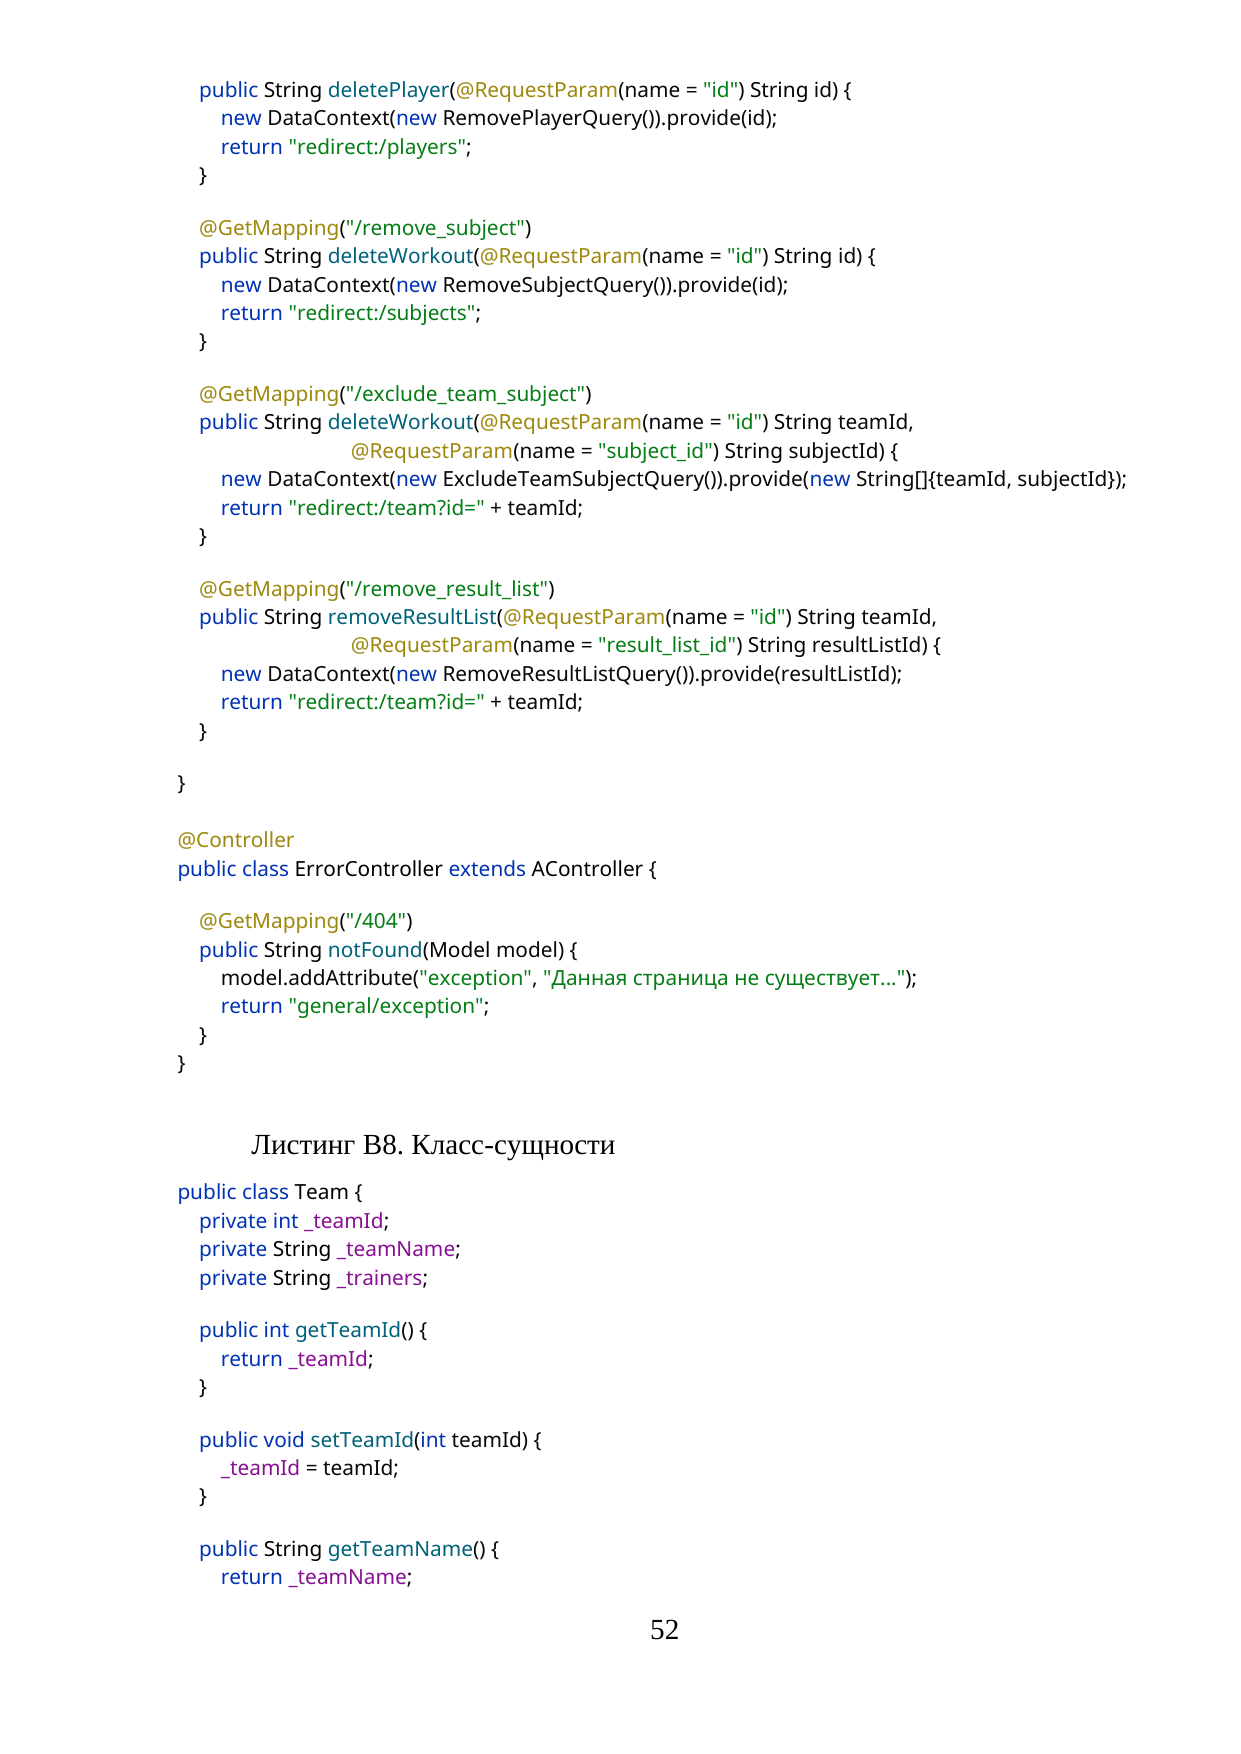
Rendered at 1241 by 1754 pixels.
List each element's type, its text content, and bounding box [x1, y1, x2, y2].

text Листинг B8. Класс-сущности [177, 1127, 1152, 1161]
text public String deletePlayer(@RequestParam(name = "id") String id) { new DataContext(new RemovePlayerQuery()).provide(id); return "redirect:/players"; } @GetMapping("/remove_subject") public String deleteWorkout(@RequestParam(name = "id") String id) { new DataContext(new RemoveSubjectQuery()).provide(id); return "redirect:/subjects"; } @GetMapping("/exclude_team_subject") public String deleteWorkout(@RequestParam(name = "id") String teamId, @RequestParam(name = "subject_id") String subjectId) { new DataContext(new ExcludeTeamSubjectQuery()).provide(new String[]{teamId, subjectId}); return "redirect:/team?id=" + teamId; } @GetMapping("/remove_result_list") public String removeResultList(@RequestParam(name = "id") String teamId, @RequestParam(name = "result_list_id") String resultListId) { new DataContext(new RemoveResultListQuery()).provide(resultListId); return "redirect:/team?id=" + teamId; } } [177, 75, 1152, 797]
text @Controller public class ErrorController extends AController { @GetMapping("/404") public String notFound(Model model) { model.addAttribute("exception", "Данная страница не существует..."); return "general/exception"; } } [177, 825, 1152, 1077]
text public class Team { private int _teamId; private String _teamName; private String _trainers; public int getTeamId() { return _teamId; } public void setTeamId(int teamId) { _teamId = teamId; } public String getTeamName() { return _teamName; [177, 1177, 1152, 1591]
